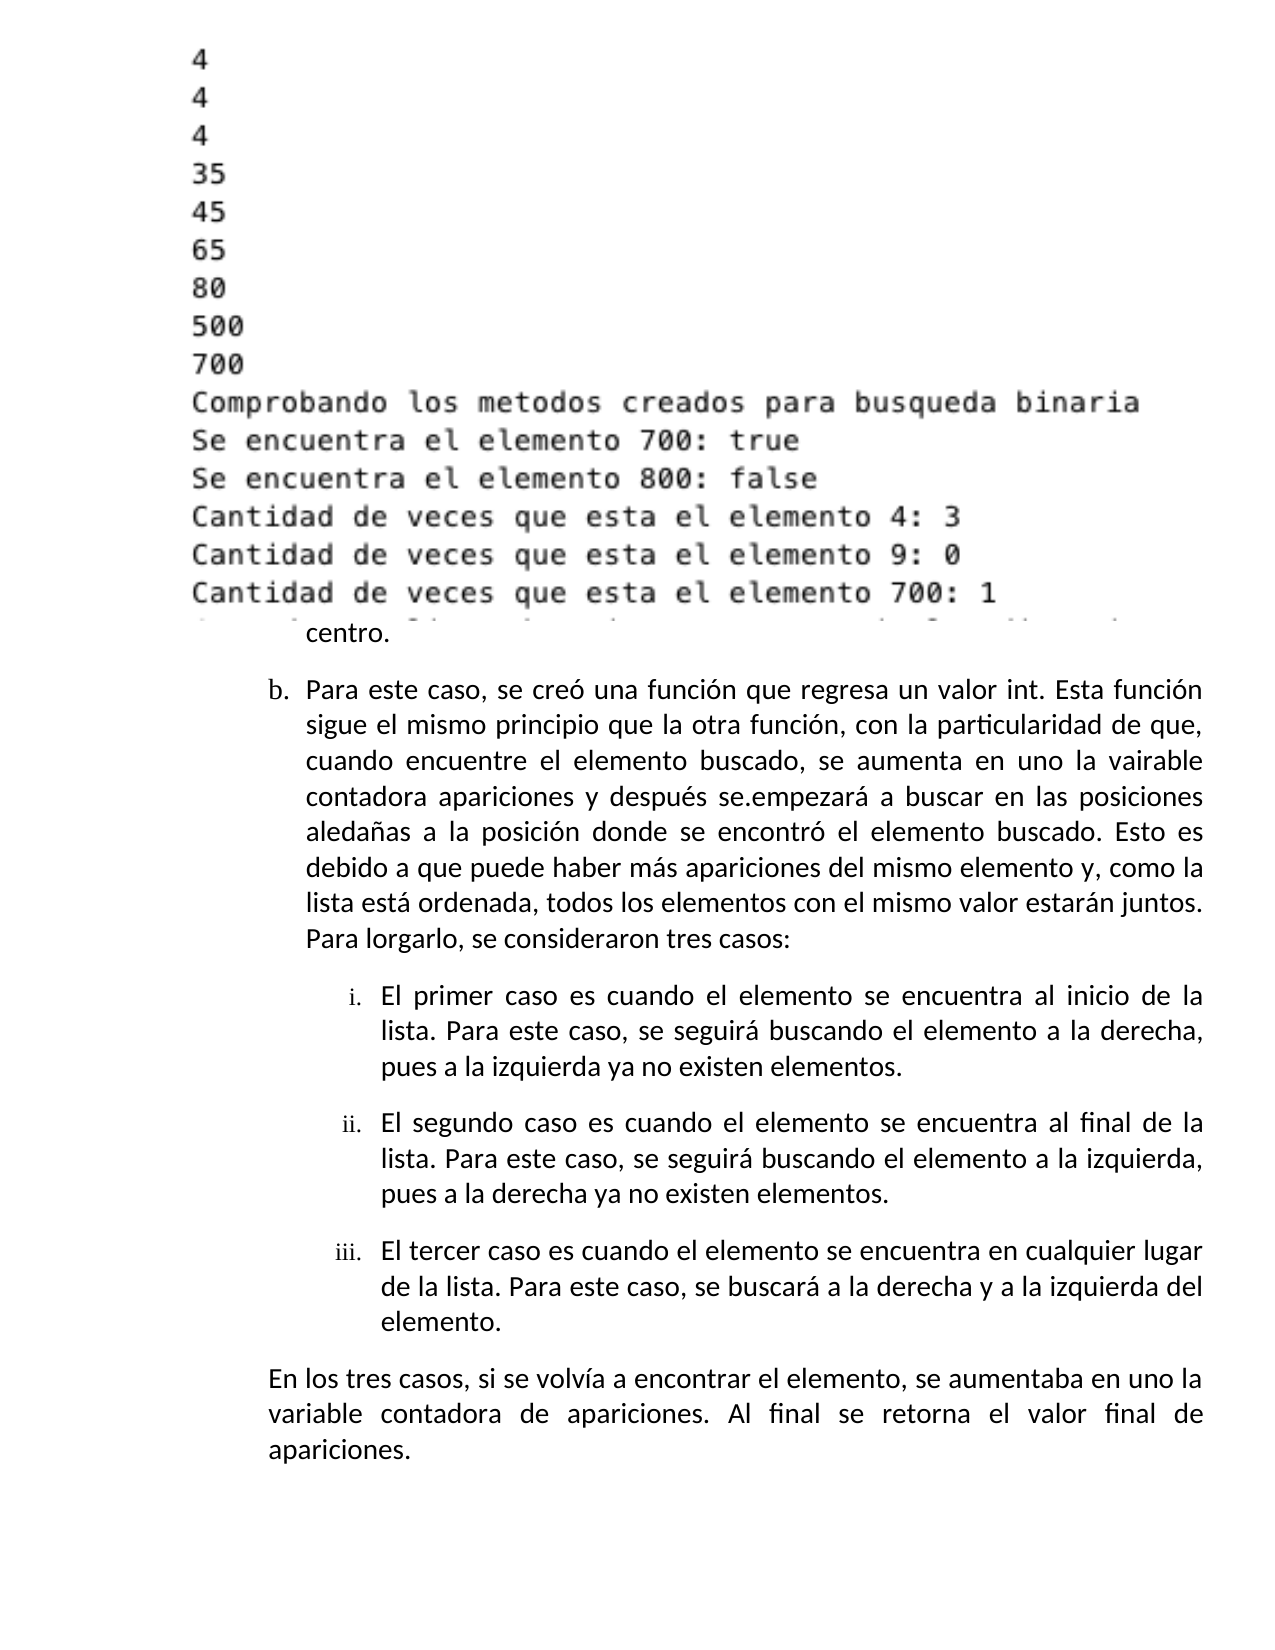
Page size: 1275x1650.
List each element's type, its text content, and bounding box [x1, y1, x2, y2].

list El tercer caso es cuando el elemento se encuentra en cualquier lugar de la lista. Para este caso, se buscará a la derecha y a la izquierda del elemento. [362, 1232, 1205, 1339]
list El segundo caso es cuando el elemento se encuentra al final de la lista. Para este caso, se seguirá buscando el elemento a la izquierda, pues a la derecha ya no existen elementos. [362, 1104, 1205, 1211]
text En los tres casos, si se volvía a encontrar el elemento, se aumentaba en uno la variable contadora de apariciones. Al final se retorna el valor final de apariciones. [268, 1360, 1205, 1467]
list Para este caso, se creó una función que regresa un valor int. Esta función sigue el mismo principio que la otra función, con la particularidad de que, cuando encuentre el elemento buscado, se aumenta en uno la vairable contadora apariciones y después se.empezará a buscar en las posiciones aledañas a la posición donde se encontró el elemento buscado. Esto es debido a que puede haber más apariciones del mismo elemento y, como la lista está ordenada, todos los elementos con el mismo valor estarán juntos. Para lorgarlo, se consideraron tres casos: [268, 671, 1205, 956]
list El primer caso es cuando el elemento se encuentra al inicio de la lista. Para este caso, se seguirá buscando el elemento a la derecha, pues a la izquierda ya no existen elementos. [362, 977, 1205, 1083]
list Para este caso, se creó una función que regresara un valor boolean. En esta función, además de pasarle como parámetro el valor a buscar y la lista donde lo hará, se le pasa el valor del primer índice y del último índice. La función empieza por revisar si el valor de primer es mayor que el de último, pues como la función es de tipo recursivo, esto nos indicaría que ya se ha recorrido toda la lista y no se ha encontrado el valor buscado, por lo que se retorna un false. Después de esto, se obtiene el valor del centro de la lista y el elemnto en dicha posición. Se compara ese elemento con el buscado, en caso de ser iguales se retorna true. En caso contrario, se verifica si el elemento buscado es menor al elemento del centro. Si es así, se vuelve a llamar a la misma función, pasándole como valores frontera los de la sub-lista a la izquierda del centro. En caso contrario, se llama a la misma función y se le pasa como valores frontera los de la sub-lista a la derecha del centro. [268, 621, 1205, 650]
